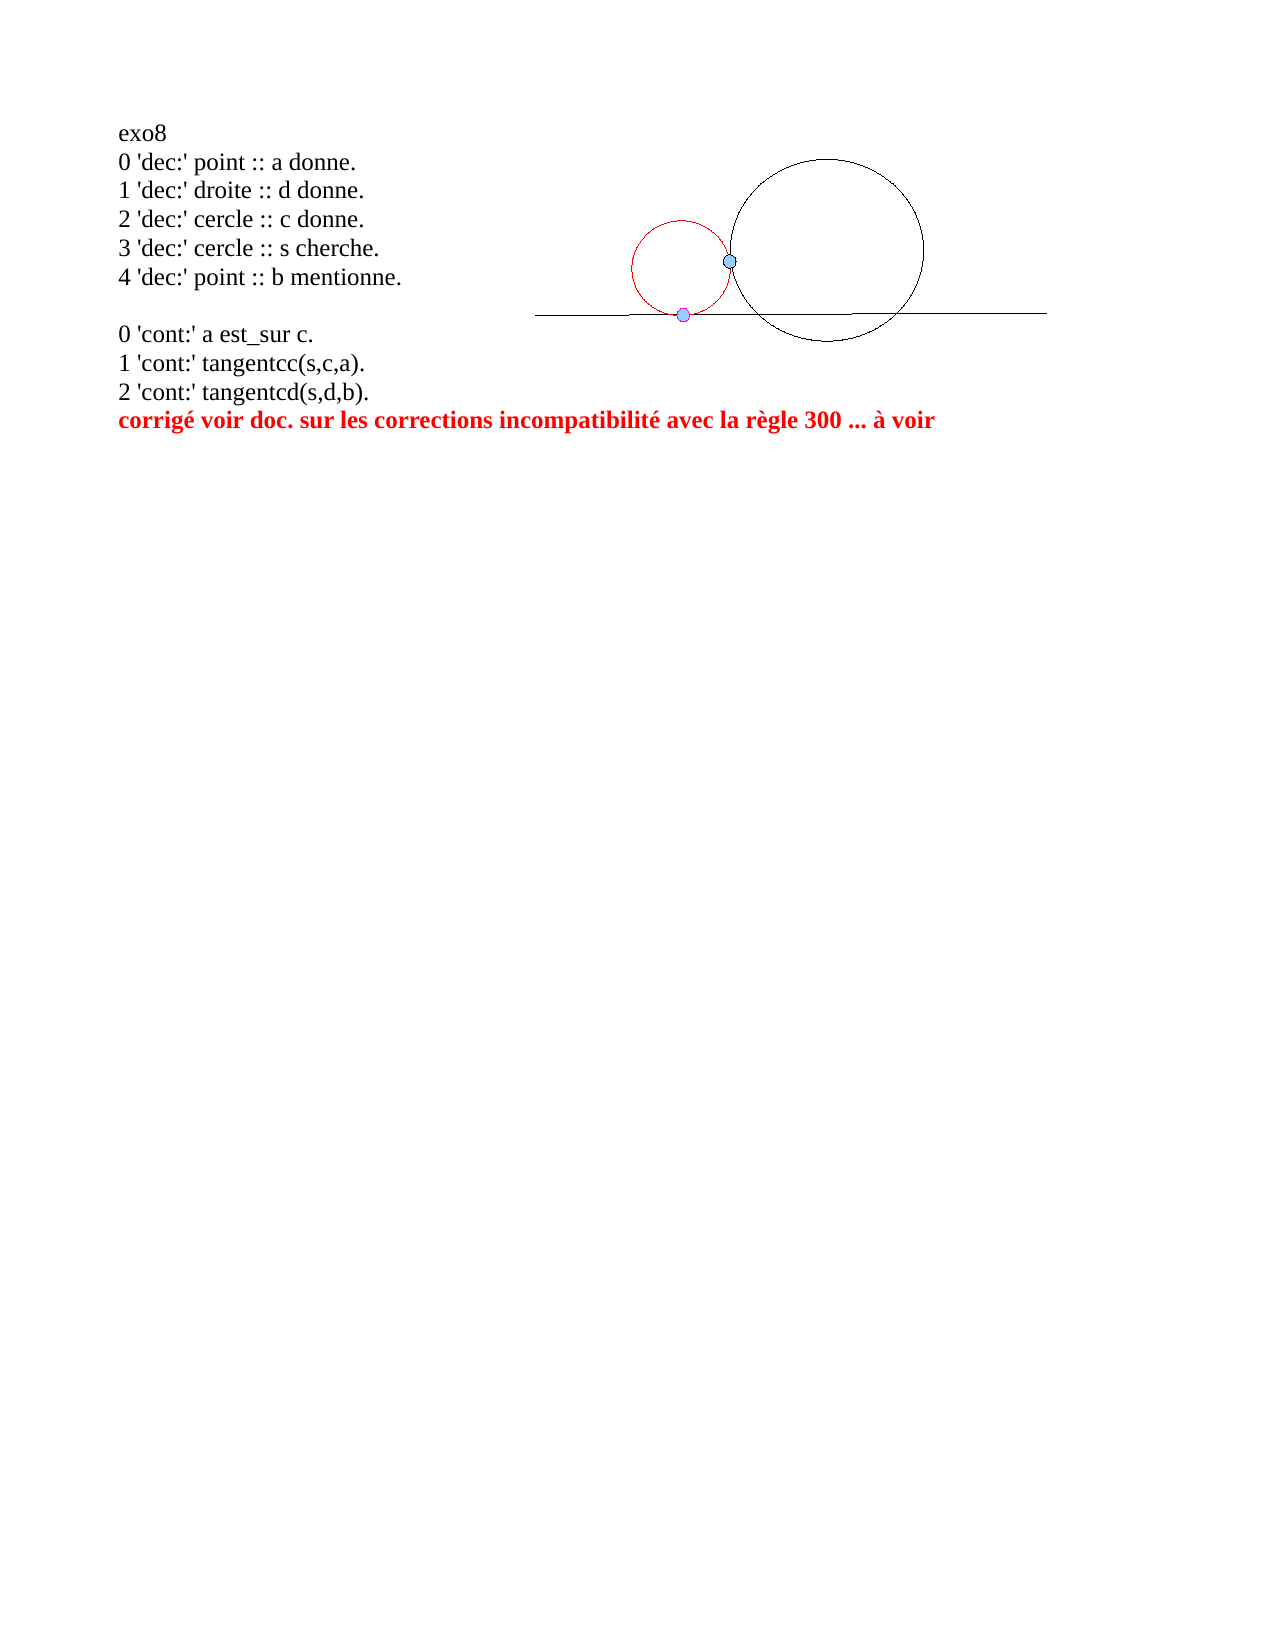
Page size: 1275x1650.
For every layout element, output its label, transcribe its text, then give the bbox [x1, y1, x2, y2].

text 0 'cont:' a est_sur c. [118, 319, 1157, 348]
text 3 'dec:' cercle :: s cherche. [118, 233, 1157, 262]
text 4 'dec:' point :: b mentionne. [118, 262, 1157, 291]
text 0 'dec:' point :: a donne. [118, 147, 1157, 176]
text 2 'cont:' tangentcd(s,d,b). [118, 377, 1157, 406]
text exo8 [118, 118, 1157, 147]
text corrigé voir doc. sur les corrections incompatibilité avec la règle 300 ... à voir [118, 406, 1157, 434]
text 1 'dec:' droite :: d donne. [118, 176, 1157, 204]
text 2 'dec:' cercle :: c donne. [118, 204, 1157, 233]
text 1 'cont:' tangentcc(s,c,a). [118, 348, 1157, 377]
